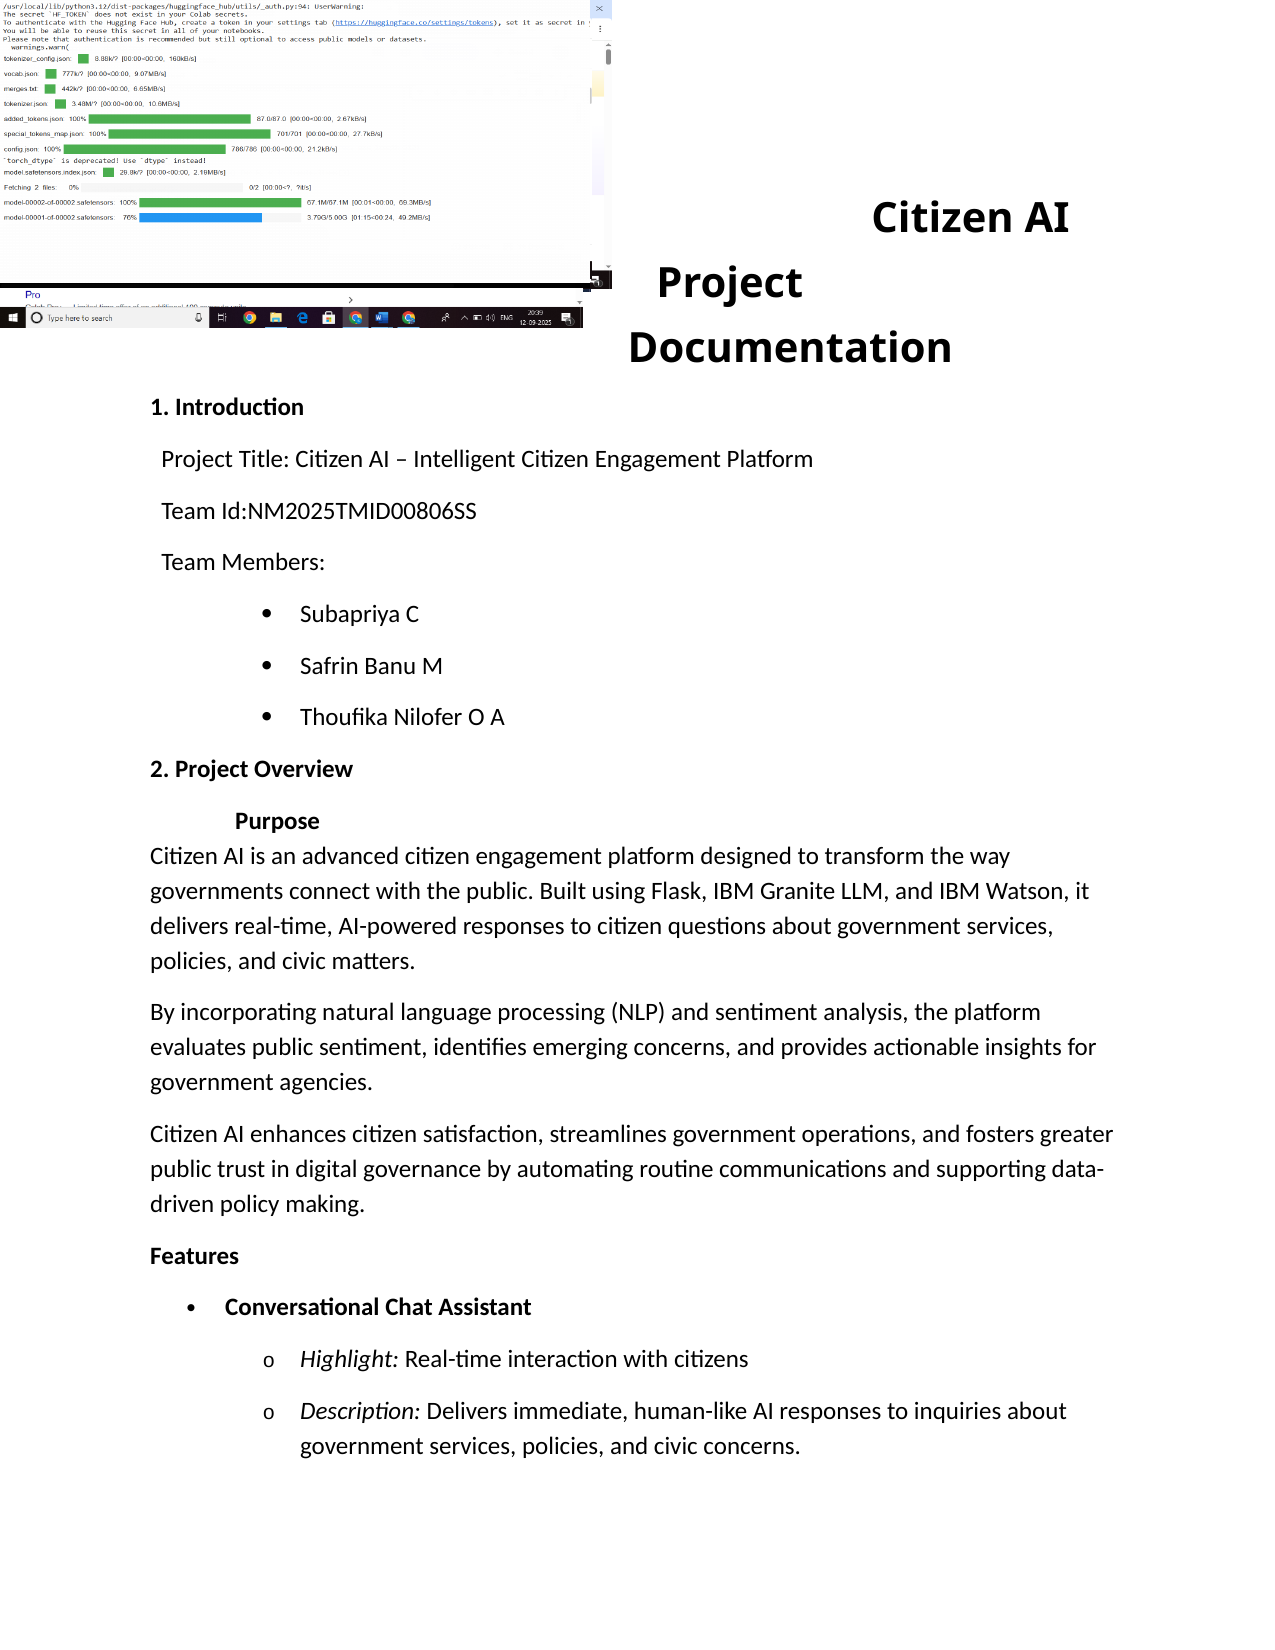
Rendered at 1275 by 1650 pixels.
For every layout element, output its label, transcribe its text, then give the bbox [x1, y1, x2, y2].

list Conversational Chat Assistant [187, 1291, 1125, 1322]
subtitle Citizen AI Project Documentation [150, 187, 1125, 375]
text By incorporating natural language processing (NLP) and sentiment analysis, the platform evaluates public sentiment, identifies emerging concerns, and provides actionable insights for government agencies. [150, 996, 1125, 1097]
list Thoufika Nilofer O A [262, 701, 1125, 732]
list Safrin Banu M [262, 650, 1125, 680]
list Highlight: Real-time interaction with citizens [262, 1343, 1125, 1374]
text Features [150, 1240, 1125, 1270]
text Team Members: [150, 546, 1125, 577]
text 1. Introduction [150, 391, 1125, 422]
text 2. Project Overview [150, 753, 1125, 784]
list Subapriya C [262, 598, 1125, 629]
picture [0, 0, 612, 328]
text Purpose Citizen AI is an advanced citizen engagement platform designed to transform the way governments connect with the public. Built using Flask, IBM Granite LLM, and IBM Watson, it delivers real-time, AI-powered responses to citizen questions about government services, policies, and civic matters. [150, 805, 1125, 975]
text Citizen AI enhances citizen satisfaction, streamlines government operations, and fosters greater public trust in digital governance by automating routine communications and supporting data-driven policy making. [150, 1118, 1125, 1219]
text Team Id:NM2025TMID00806SS [150, 495, 1125, 525]
list Description: Delivers immediate, human-like AI responses to inquiries about government services, policies, and civic concerns. [262, 1395, 1125, 1460]
text Project Title: Citizen AI – Intelligent Citizen Engagement Platform [150, 443, 1125, 474]
